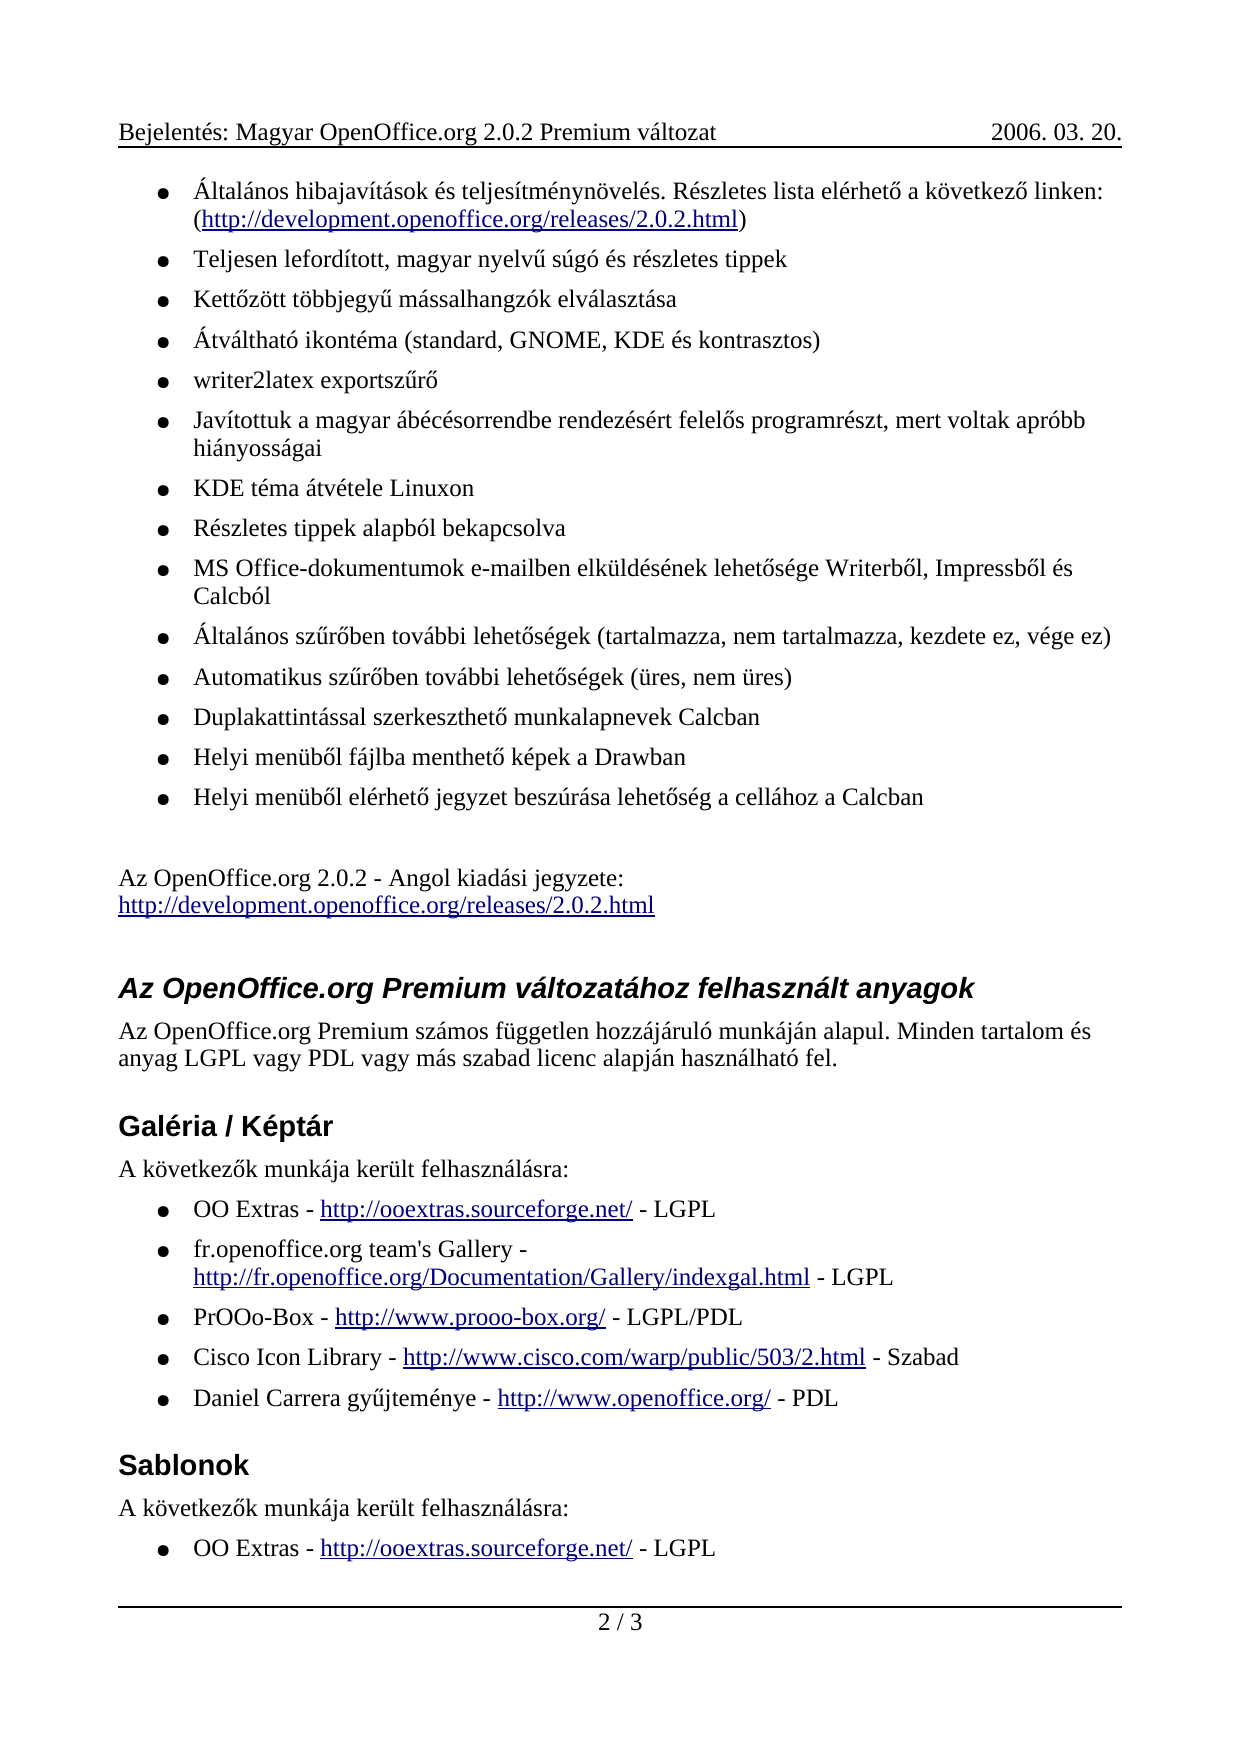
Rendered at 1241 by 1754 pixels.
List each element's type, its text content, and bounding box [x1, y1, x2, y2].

text A következők munkája került felhasználásra: [118, 1155, 1122, 1183]
list Átváltható ikontéma (standard, GNOME, KDE és kontrasztos) [156, 326, 1122, 353]
list OO Extras - http://ooextras.sourceforge.net/ - LGPL [156, 1195, 1122, 1223]
list Helyi menüből fájlba menthető képek a Drawban [156, 743, 1122, 771]
list Cisco Icon Library - http://www.cisco.com/warp/public/503/2.html - Szabad [156, 1343, 1122, 1371]
subtitle Galéria / Képtár [118, 1110, 1122, 1142]
list Kettőzött többjegyű mássalhangzók elválasztása [156, 286, 1122, 313]
subtitle Sablonok [118, 1449, 1122, 1481]
subtitle Az OpenOffice.org Premium változatához felhasznált anyagok [118, 972, 1122, 1004]
text Az OpenOffice.org 2.0.2 - Angol kiadási jegyzete: http://development.openoffice.org/releases/2.0.2.html [118, 864, 1122, 947]
list Általános szűrőben további lehetőségek (tartalmazza, nem tartalmazza, kezdete ez, vége ez) [156, 622, 1122, 650]
list KDE téma átvétele Linuxon [156, 474, 1122, 502]
list Daniel Carrera gyűjteménye - http://www.openoffice.org/ - PDL [156, 1384, 1122, 1411]
text Az OpenOffice.org Premium számos független hozzájáruló munkáján alapul. Minden tartalom és anyag LGPL vagy PDL vagy más szabad licenc alapján használható fel. [118, 1017, 1122, 1072]
list Általános hibajavítások és teljesítménynövelés. Részletes lista elérhető a következő linken: (http://development.openoffice.org/releases/2.0.2.html) [156, 177, 1122, 233]
list Javítottuk a magyar ábécésorrendbe rendezésért felelős programrészt, mert voltak apróbb hiányosságai [156, 406, 1122, 462]
list PrOOo-Box - http://www.prooo-box.org/ - LGPL/PDL [156, 1303, 1122, 1331]
list Helyi menüből elérhető jegyzet beszúrása lehetőség a cellához a Calcban [156, 783, 1122, 811]
list Teljesen lefordított, magyar nyelvű súgó és részletes tippek [156, 245, 1122, 273]
text A következők munkája került felhasználásra: [118, 1494, 1122, 1522]
list OO Extras - http://ooextras.sourceforge.net/ - LGPL [156, 1534, 1122, 1562]
list Duplakattintással szerkeszthető munkalapnevek Calcban [156, 703, 1122, 731]
list MS Office-dokumentumok e-mailben elküldésének lehetősége Writerből, Impressből és Calcból [156, 554, 1122, 610]
list Részletes tippek alapból bekapcsolva [156, 514, 1122, 542]
list Automatikus szűrőben további lehetőségek (üres, nem üres) [156, 663, 1122, 690]
list writer2latex exportszűrő [156, 366, 1122, 394]
list fr.openoffice.org team's Gallery - http://fr.openoffice.org/Documentation/Gallery/indexgal.html - LGPL [156, 1235, 1122, 1291]
